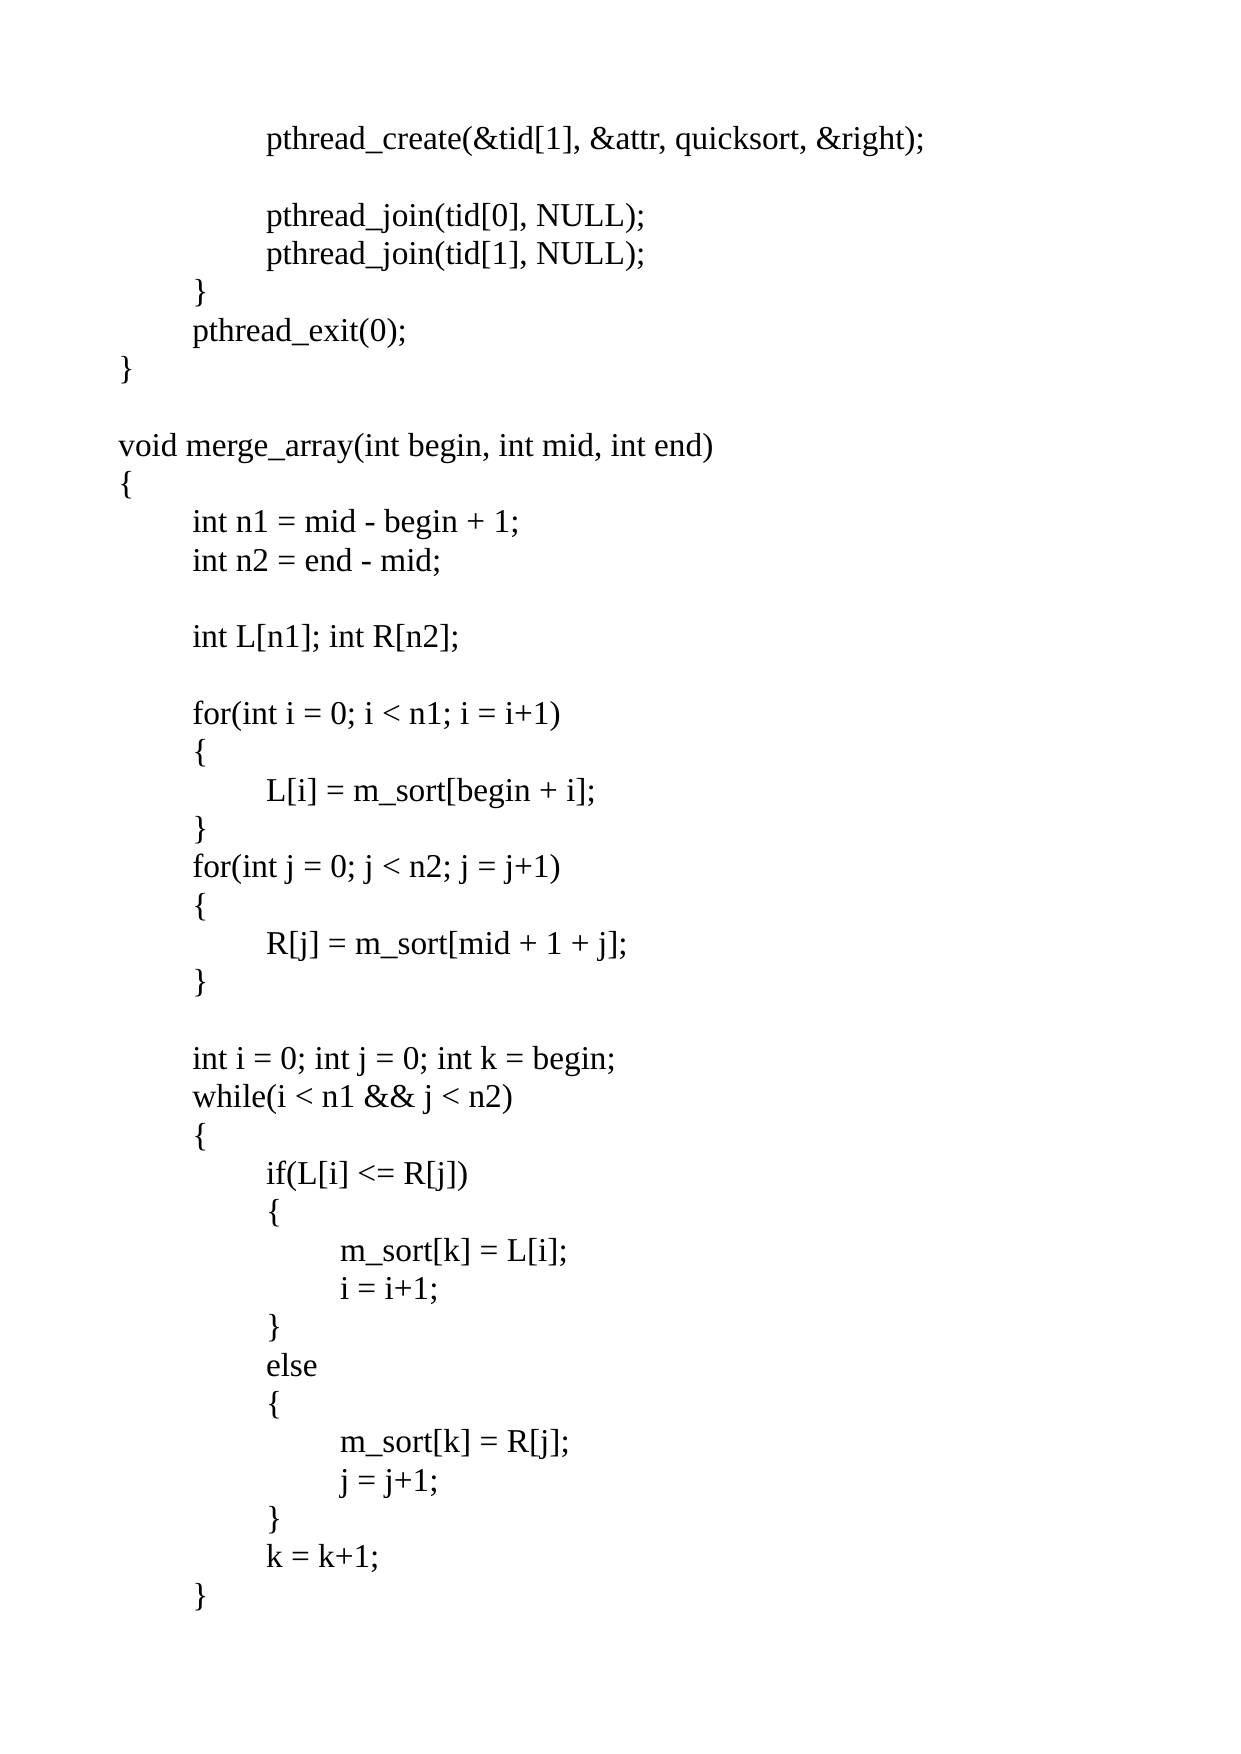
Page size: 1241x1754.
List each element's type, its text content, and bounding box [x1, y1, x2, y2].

text } [118, 1575, 1122, 1613]
text } [118, 961, 1122, 1000]
text i = i+1; [118, 1268, 1122, 1306]
text void merge_array(int begin, int mid, int end) [118, 425, 1122, 463]
text for(int i = 0; i < n1; i = i+1) [118, 693, 1122, 731]
text j = j+1; [118, 1460, 1122, 1498]
text int L[n1]; int R[n2]; [118, 616, 1122, 655]
text { [118, 731, 1122, 770]
text { [118, 463, 1122, 501]
text for(int j = 0; j < n2; j = j+1) [118, 846, 1122, 885]
text } [118, 1306, 1122, 1345]
text { [118, 1191, 1122, 1230]
text int i = 0; int j = 0; int k = begin; [118, 1038, 1122, 1076]
text pthread_join(tid[1], NULL); [118, 233, 1122, 271]
text if(L[i] <= R[j]) [118, 1153, 1122, 1191]
text } [118, 808, 1122, 846]
text L[i] = m_sort[begin + i]; [118, 770, 1122, 808]
text int n2 = end - mid; [118, 540, 1122, 578]
text m_sort[k] = L[i]; [118, 1230, 1122, 1268]
text { [118, 1115, 1122, 1153]
text k = k+1; [118, 1536, 1122, 1575]
text { [118, 1383, 1122, 1421]
text int n1 = mid - begin + 1; [118, 501, 1122, 540]
text } [118, 1498, 1122, 1536]
text { [118, 885, 1122, 923]
text pthread_join(tid[0], NULL); [118, 195, 1122, 233]
text } [118, 348, 1122, 386]
text m_sort[k] = R[j]; [118, 1421, 1122, 1460]
text } [118, 271, 1122, 310]
text while(i < n1 && j < n2) [118, 1076, 1122, 1115]
text pthread_exit(0); [118, 310, 1122, 348]
text else [118, 1345, 1122, 1383]
text pthread_create(&tid[1], &attr, quicksort, &right); [118, 118, 1122, 156]
text R[j] = m_sort[mid + 1 + j]; [118, 923, 1122, 961]
